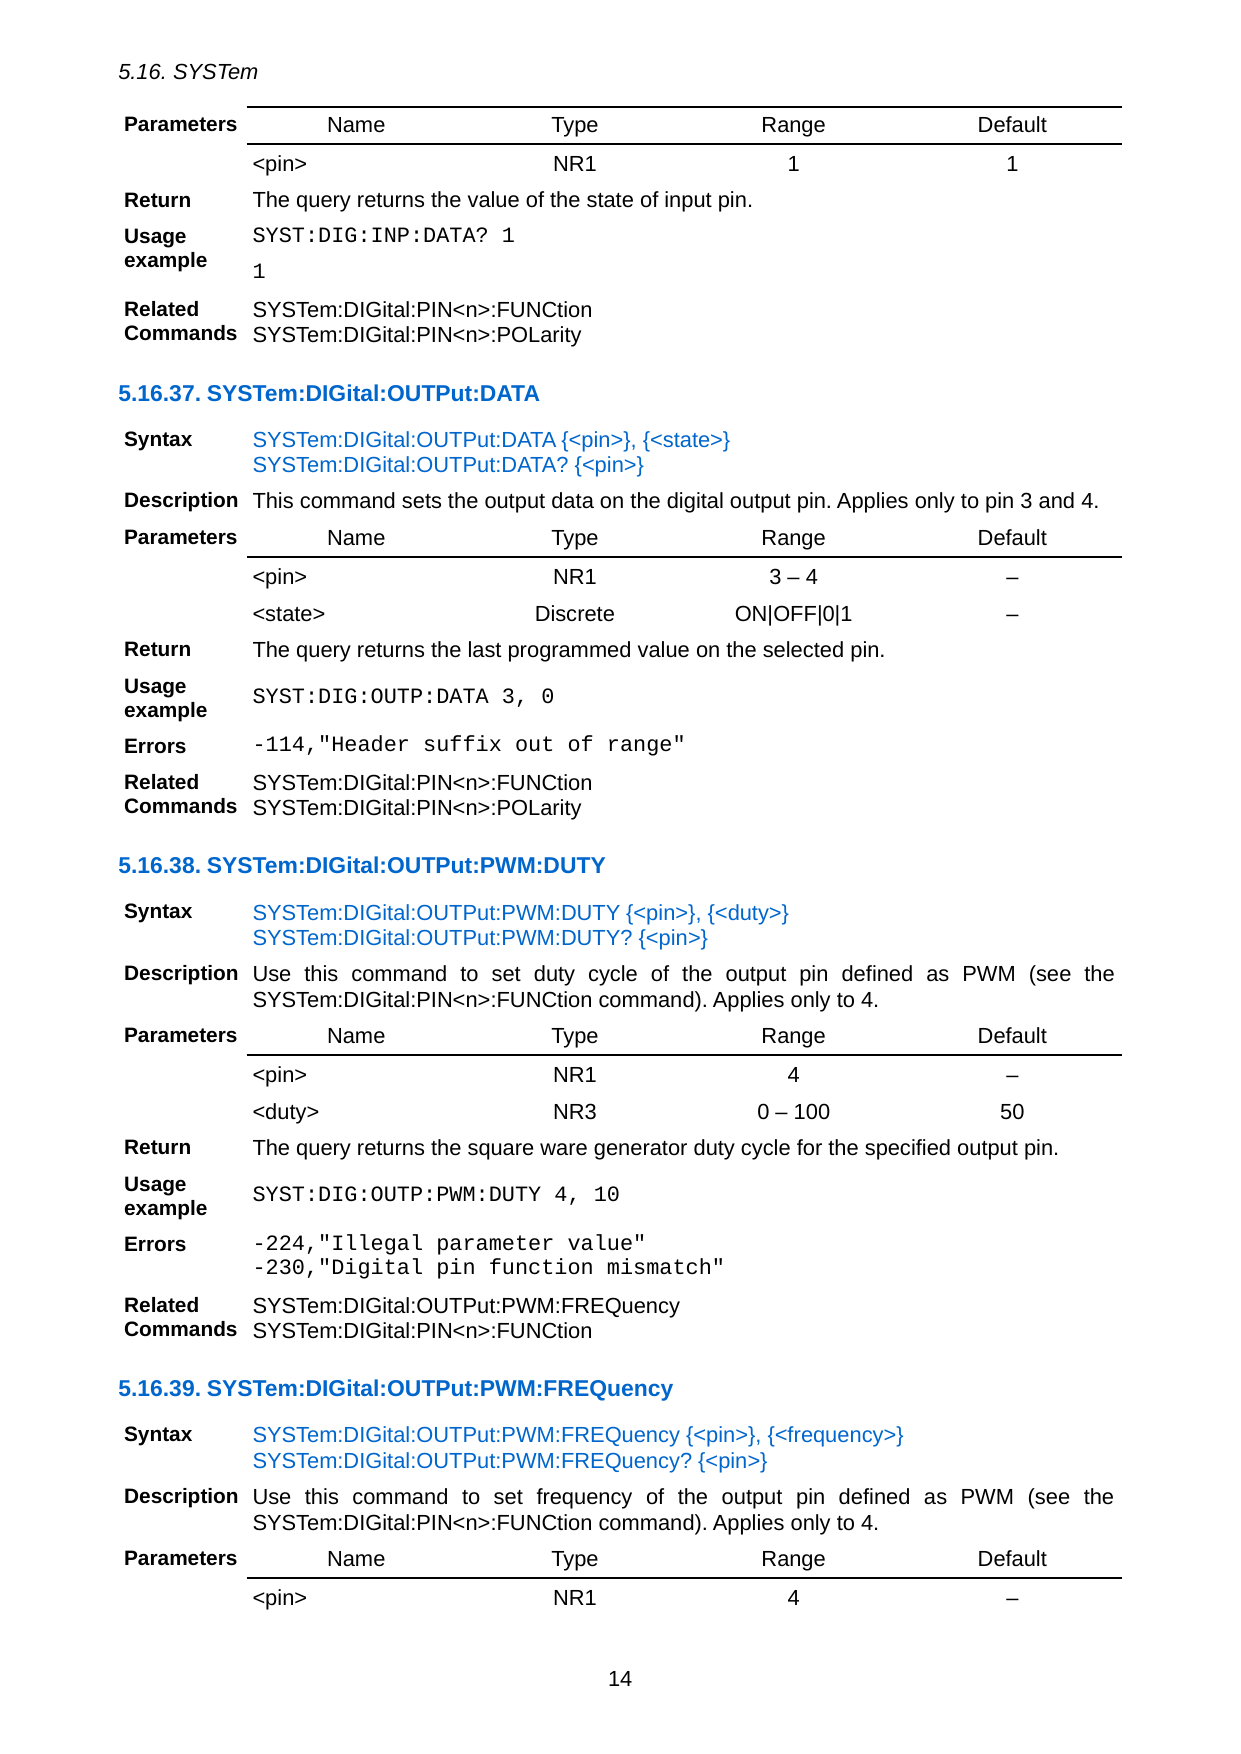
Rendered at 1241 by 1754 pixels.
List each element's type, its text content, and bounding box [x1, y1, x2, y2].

table_cell NR1 [465, 145, 684, 182]
table_cell Parameters [118, 519, 247, 595]
table_cell 1 [684, 145, 903, 182]
table_header SYSTem:DIGital:OUTPut:PWM:FREQuency {<pin>}, {<frequency>} SYSTem:DIGital:OUTPut:PWM:FREQuency? {<pin>} [247, 1417, 1122, 1478]
table_cell Range [684, 1540, 903, 1577]
table_cell Usage example [118, 668, 247, 728]
subtitle SYSTem:DIGital:OUTPut:DATA [118, 379, 1122, 406]
table_cell Name [247, 1540, 465, 1577]
table_cell <state> [247, 595, 465, 631]
table_cell -114,"Header suffix out of range" [247, 728, 1122, 764]
table_cell Name [247, 519, 465, 556]
table_cell <pin> [247, 145, 465, 182]
table_cell NR1 [465, 558, 684, 595]
table_cell Parameters [118, 1540, 247, 1616]
table_cell Default [903, 519, 1122, 556]
subtitle SYSTem:DIGital:OUTPut:PWM:FREQuency [118, 1375, 1122, 1402]
table_cell This command sets the output data on the digital output pin. Applies only to pin 3 and 4. [247, 483, 1122, 519]
table_header SYSTem:DIGital:OUTPut:DATA {<pin>}, {<state>} SYSTem:DIGital:OUTPut:DATA? {<pin>} [247, 421, 1122, 483]
table_cell Default [903, 108, 1122, 143]
table_cell The query returns the last programmed value on the selected pin. [247, 631, 1122, 668]
table_cell Use this command to set frequency of the output pin defined as PWM (see the SYSTem:DIGital:PIN<n>:FUNCtion command). Applies only to 4. [247, 1479, 1122, 1540]
table_cell Type [465, 1540, 684, 1577]
table_header Syntax [118, 894, 247, 956]
table_cell NR3 [465, 1093, 684, 1129]
table_cell NR1 [465, 1056, 684, 1093]
table_cell Description [118, 956, 247, 1017]
table_cell SYSTem:DIGital:OUTPut:PWM:FREQuency SYSTem:DIGital:PIN<n>:FUNCtion [247, 1287, 1122, 1349]
table_cell Range [684, 108, 903, 143]
table_cell 50 [903, 1093, 1122, 1129]
table_cell SYST:DIG:OUTP:DATA 3, 0 [247, 668, 1122, 728]
table_cell 3 – 4 [684, 558, 903, 595]
table_cell Errors [118, 1226, 247, 1287]
table_cell <duty> [247, 1093, 465, 1129]
table_cell Range [684, 519, 903, 556]
table_cell Return [118, 182, 247, 218]
table_header Syntax [118, 421, 247, 483]
table_cell Description [118, 1479, 247, 1540]
table_cell – [903, 1579, 1122, 1616]
table_cell [118, 1093, 247, 1129]
table_header SYSTem:DIGital:OUTPut:PWM:DUTY {<pin>}, {<duty>} SYSTem:DIGital:OUTPut:PWM:DUTY? {<pin>} [247, 894, 1122, 956]
table_cell 4 [684, 1056, 903, 1093]
table_cell Related Commands [118, 764, 247, 826]
table_cell Related Commands [118, 1287, 247, 1349]
table_cell -224,"Illegal parameter value" -230,"Digital pin function mismatch" [247, 1226, 1122, 1287]
table_cell 4 [684, 1579, 903, 1616]
table_cell [118, 595, 247, 631]
table_cell Name [247, 1018, 465, 1054]
table_cell Default [903, 1018, 1122, 1054]
table_cell – [903, 558, 1122, 595]
table_cell Related Commands [118, 291, 247, 353]
table_cell SYST:DIG:INP:DATA? 1 1 [247, 218, 1122, 291]
table_cell Usage example [118, 218, 247, 291]
table_cell Return [118, 631, 247, 668]
table_cell Description [118, 483, 247, 519]
table_cell – [903, 1056, 1122, 1093]
table_cell SYST:DIG:OUTP:PWM:DUTY 4, 10 [247, 1166, 1122, 1226]
table_cell Parameters [118, 1018, 247, 1093]
table_cell Type [465, 519, 684, 556]
table_cell Range [684, 1018, 903, 1054]
table_cell <pin> [247, 558, 465, 595]
table_cell 0 – 100 [684, 1093, 903, 1129]
table_cell <pin> [247, 1056, 465, 1093]
table_cell Return [118, 1130, 247, 1166]
table_cell 1 [903, 145, 1122, 182]
table_cell SYSTem:DIGital:PIN<n>:FUNCtion SYSTem:DIGital:PIN<n>:POLarity [247, 291, 1122, 353]
table_cell Type [465, 108, 684, 143]
table_header Syntax [118, 1417, 247, 1478]
table_cell Default [903, 1540, 1122, 1577]
table_cell The query returns the value of the state of input pin. [247, 182, 1122, 218]
table_cell NR1 [465, 1579, 684, 1616]
table_cell ON|OFF|0|1 [684, 595, 903, 631]
table_cell Errors [118, 728, 247, 764]
table_cell Parameters [118, 106, 247, 182]
table_cell The query returns the square ware generator duty cycle for the specified output pin. [247, 1130, 1122, 1166]
subtitle SYSTem:DIGital:OUTPut:PWM:DUTY [118, 852, 1122, 879]
table_cell SYSTem:DIGital:PIN<n>:FUNCtion SYSTem:DIGital:PIN<n>:POLarity [247, 764, 1122, 826]
table_cell – [903, 595, 1122, 631]
table_cell Type [465, 1018, 684, 1054]
table_cell Name [247, 108, 465, 143]
table_cell Usage example [118, 1166, 247, 1226]
table_cell Use this command to set duty cycle of the output pin defined as PWM (see the SYSTem:DIGital:PIN<n>:FUNCtion command). Applies only to 4. [247, 956, 1122, 1017]
table_cell Discrete [465, 595, 684, 631]
table_cell <pin> [247, 1579, 465, 1616]
